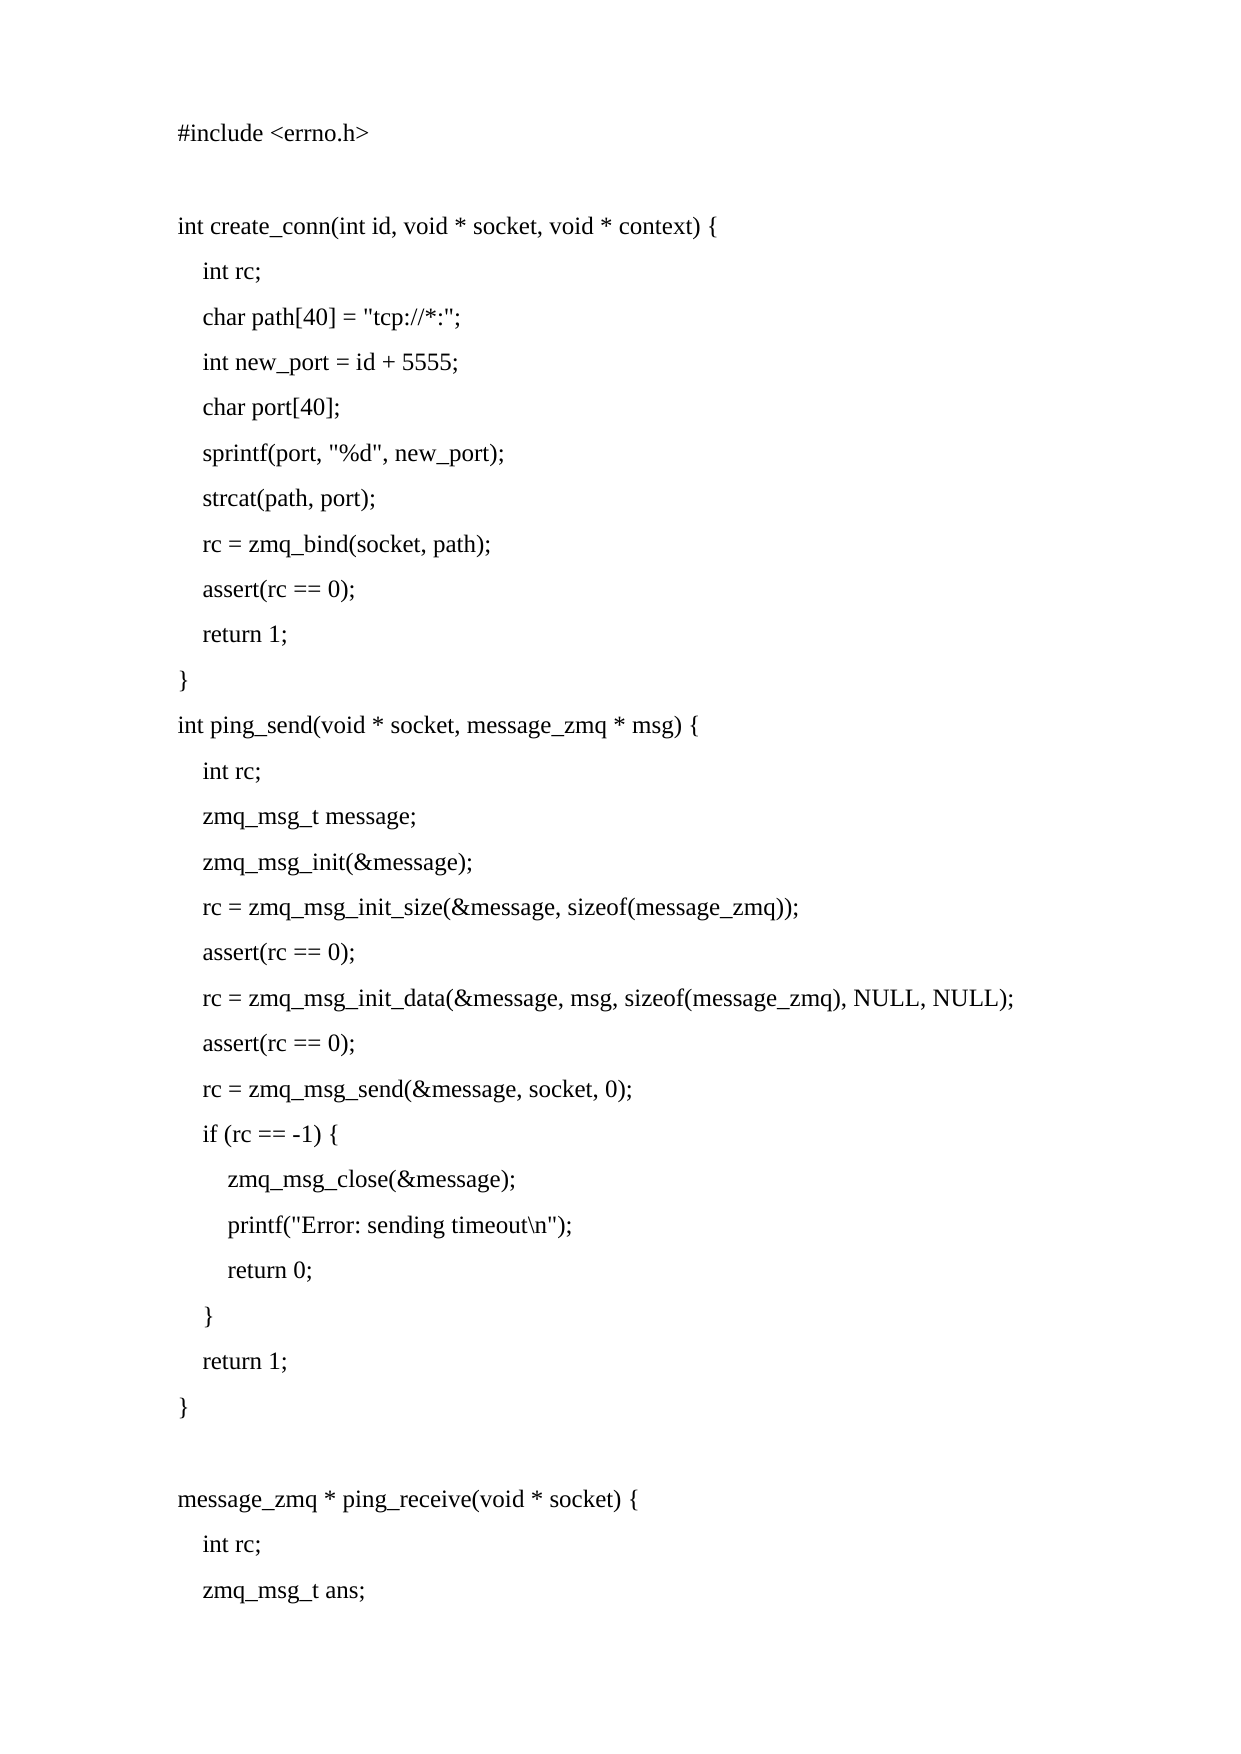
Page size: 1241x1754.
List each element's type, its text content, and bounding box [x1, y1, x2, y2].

text zmq_msg_t ans; [177, 1575, 1152, 1604]
text message_zmq * ping_receive(void * socket) { [177, 1484, 1152, 1513]
text assert(rc == 0); [177, 574, 1152, 603]
text int rc; [177, 1529, 1152, 1558]
text } [177, 1392, 1152, 1420]
text int rc; [177, 756, 1152, 784]
text return 1; [177, 619, 1152, 648]
text zmq_msg_t message; [177, 801, 1152, 830]
text int create_conn(int id, void * socket, void * context) { [177, 211, 1152, 239]
text int ping_send(void * socket, message_zmq * msg) { [177, 710, 1152, 739]
text zmq_msg_close(&message); [177, 1164, 1152, 1193]
text strcat(path, port); [177, 483, 1152, 512]
text } [177, 1301, 1152, 1329]
text char port[40]; [177, 392, 1152, 421]
text int rc; [177, 256, 1152, 285]
text rc = zmq_msg_send(&message, socket, 0); [177, 1074, 1152, 1102]
text assert(rc == 0); [177, 937, 1152, 966]
text } [177, 665, 1152, 694]
text return 0; [177, 1255, 1152, 1284]
text if (rc == -1) { [177, 1119, 1152, 1148]
text assert(rc == 0); [177, 1028, 1152, 1057]
text zmq_msg_init(&message); [177, 847, 1152, 875]
text rc = zmq_msg_init_size(&message, sizeof(message_zmq)); [177, 892, 1152, 921]
text #include <errno.h> [177, 118, 1152, 147]
text printf("Error: sending timeout\n"); [177, 1210, 1152, 1239]
text sprintf(port, "%d", new_port); [177, 438, 1152, 467]
text rc = zmq_msg_init_data(&message, msg, sizeof(message_zmq), NULL, NULL); [177, 983, 1152, 1012]
text char path[40] = "tcp://*:"; [177, 302, 1152, 330]
text rc = zmq_bind(socket, path); [177, 529, 1152, 557]
text int new_port = id + 5555; [177, 347, 1152, 376]
text return 1; [177, 1346, 1152, 1375]
